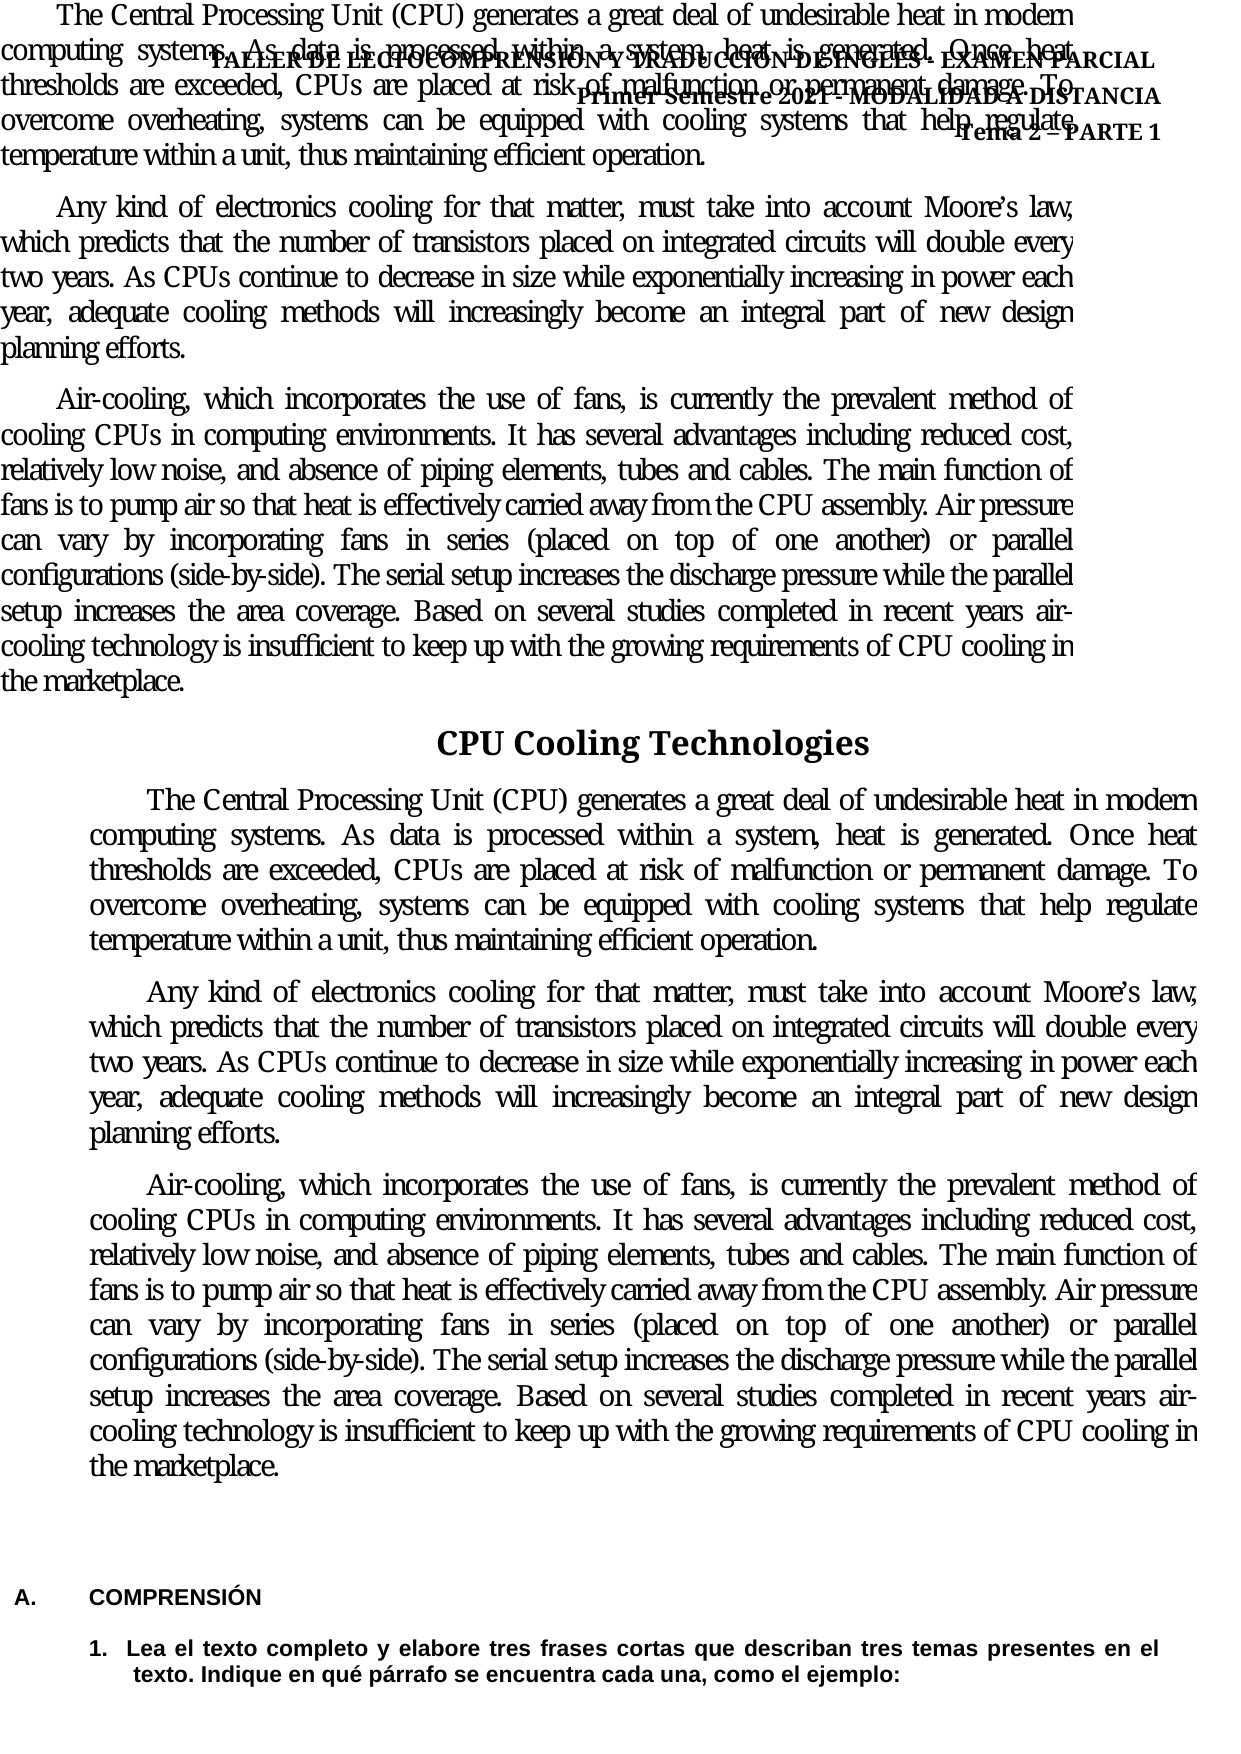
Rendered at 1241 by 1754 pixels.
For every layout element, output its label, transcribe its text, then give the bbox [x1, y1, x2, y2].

list COMPRENSIÓN [14, 1584, 1161, 1610]
text CPU Cooling Technologies [89, 174, 1161, 765]
list Lea el texto completo y elabore tres frases cortas que describan tres temas presentes en el texto. Indique en qué párrafo se encuentra cada una, como el ejemplo: [89, 1635, 1161, 1688]
